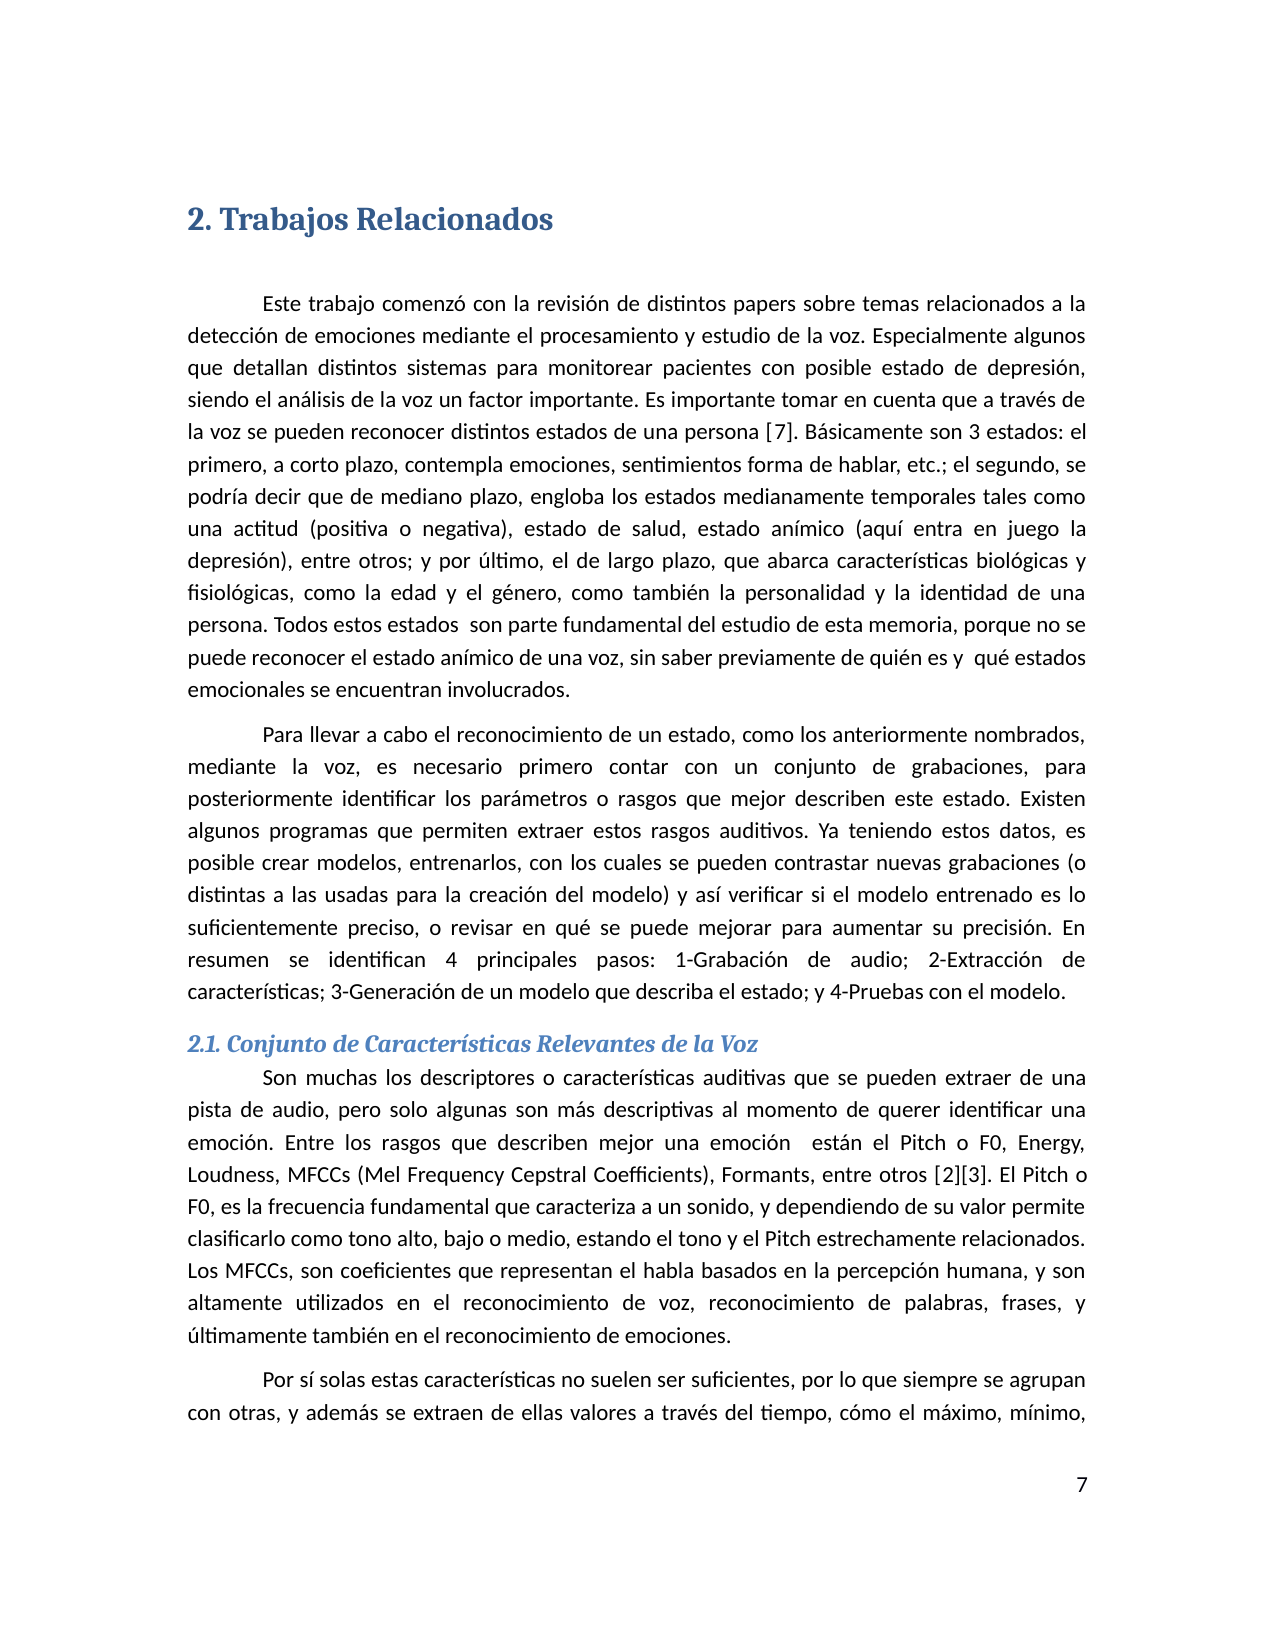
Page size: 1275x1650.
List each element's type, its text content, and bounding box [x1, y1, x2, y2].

subtitle 2.1. Conjunto de Características Relevantes de la Voz [187, 1030, 1087, 1059]
text Para llevar a cabo el reconocimiento de un estado, como los anteriormente nombrados, mediante la voz, es necesario primero contar con un conjunto de grabaciones, para posteriormente identificar los parámetros o rasgos que mejor describen este estado. Existen algunos programas que permiten extraer estos rasgos auditivos. Ya teniendo estos datos, es posible crear modelos, entrenarlos, con los cuales se pueden contrastar nuevas grabaciones (o distintas a las usadas para la creación del modelo) y así verificar si el modelo entrenado es lo suficientemente preciso, o revisar en qué se puede mejorar para aumentar su precisión. En resumen se identifican 4 principales pasos: 1-Grabación de audio; 2-Extracción de características; 3-Generación de un modelo que describa el estado; y 4-Pruebas con el modelo. [187, 720, 1087, 1005]
text Este trabajo comenzó con la revisión de distintos papers sobre temas relacionados a la detección de emociones mediante el procesamiento y estudio de la voz. Especialmente algunos que detallan distintos sistemas para monitorear pacientes con posible estado de depresión, siendo el análisis de la voz un factor importante. Es importante tomar en cuenta que a través de la voz se pueden reconocer distintos estados de una persona [7]. Básicamente son 3 estados: el primero, a corto plazo, contempla emociones, sentimientos forma de hablar, etc.; el segundo, se podría decir que de mediano plazo, engloba los estados medianamente temporales tales como una actitud (positiva o negativa), estado de salud, estado anímico (aquí entra en juego la depresión), entre otros; y por último, el de largo plazo, que abarca características biológicas y fisiológicas, como la edad y el género, como también la personalidad y la identidad de una persona. Todos estos estados son parte fundamental del estudio de esta memoria, porque no se puede reconocer el estado anímico de una voz, sin saber previamente de quién es y qué estados emocionales se encuentran involucrados. [187, 289, 1087, 703]
subtitle 2. Trabajos Relacionados [187, 200, 1087, 238]
text Por sí solas estas características no suelen ser suficientes, por lo que siempre se agrupan con otras, y además se extraen de ellas valores a través del tiempo, cómo el máximo, mínimo, [187, 1365, 1087, 1426]
text Son muchas los descriptores o características auditivas que se pueden extraer de una pista de audio, pero solo algunas son más descriptivas al momento de querer identificar una emoción. Entre los rasgos que describen mejor una emoción están el Pitch o F0, Energy, Loudness, MFCCs (Mel Frequency Cepstral Coefficients), Formants, entre otros [2][3]. El Pitch o F0, es la frecuencia fundamental que caracteriza a un sonido, y dependiendo de su valor permite clasificarlo como tono alto, bajo o medio, estando el tono y el Pitch estrechamente relacionados. Los MFCCs, son coeficientes que representan el habla basados en la percepción humana, y son altamente utilizados en el reconocimiento de voz, reconocimiento de palabras, frases, y últimamente también en el reconocimiento de emociones. [187, 1063, 1087, 1349]
